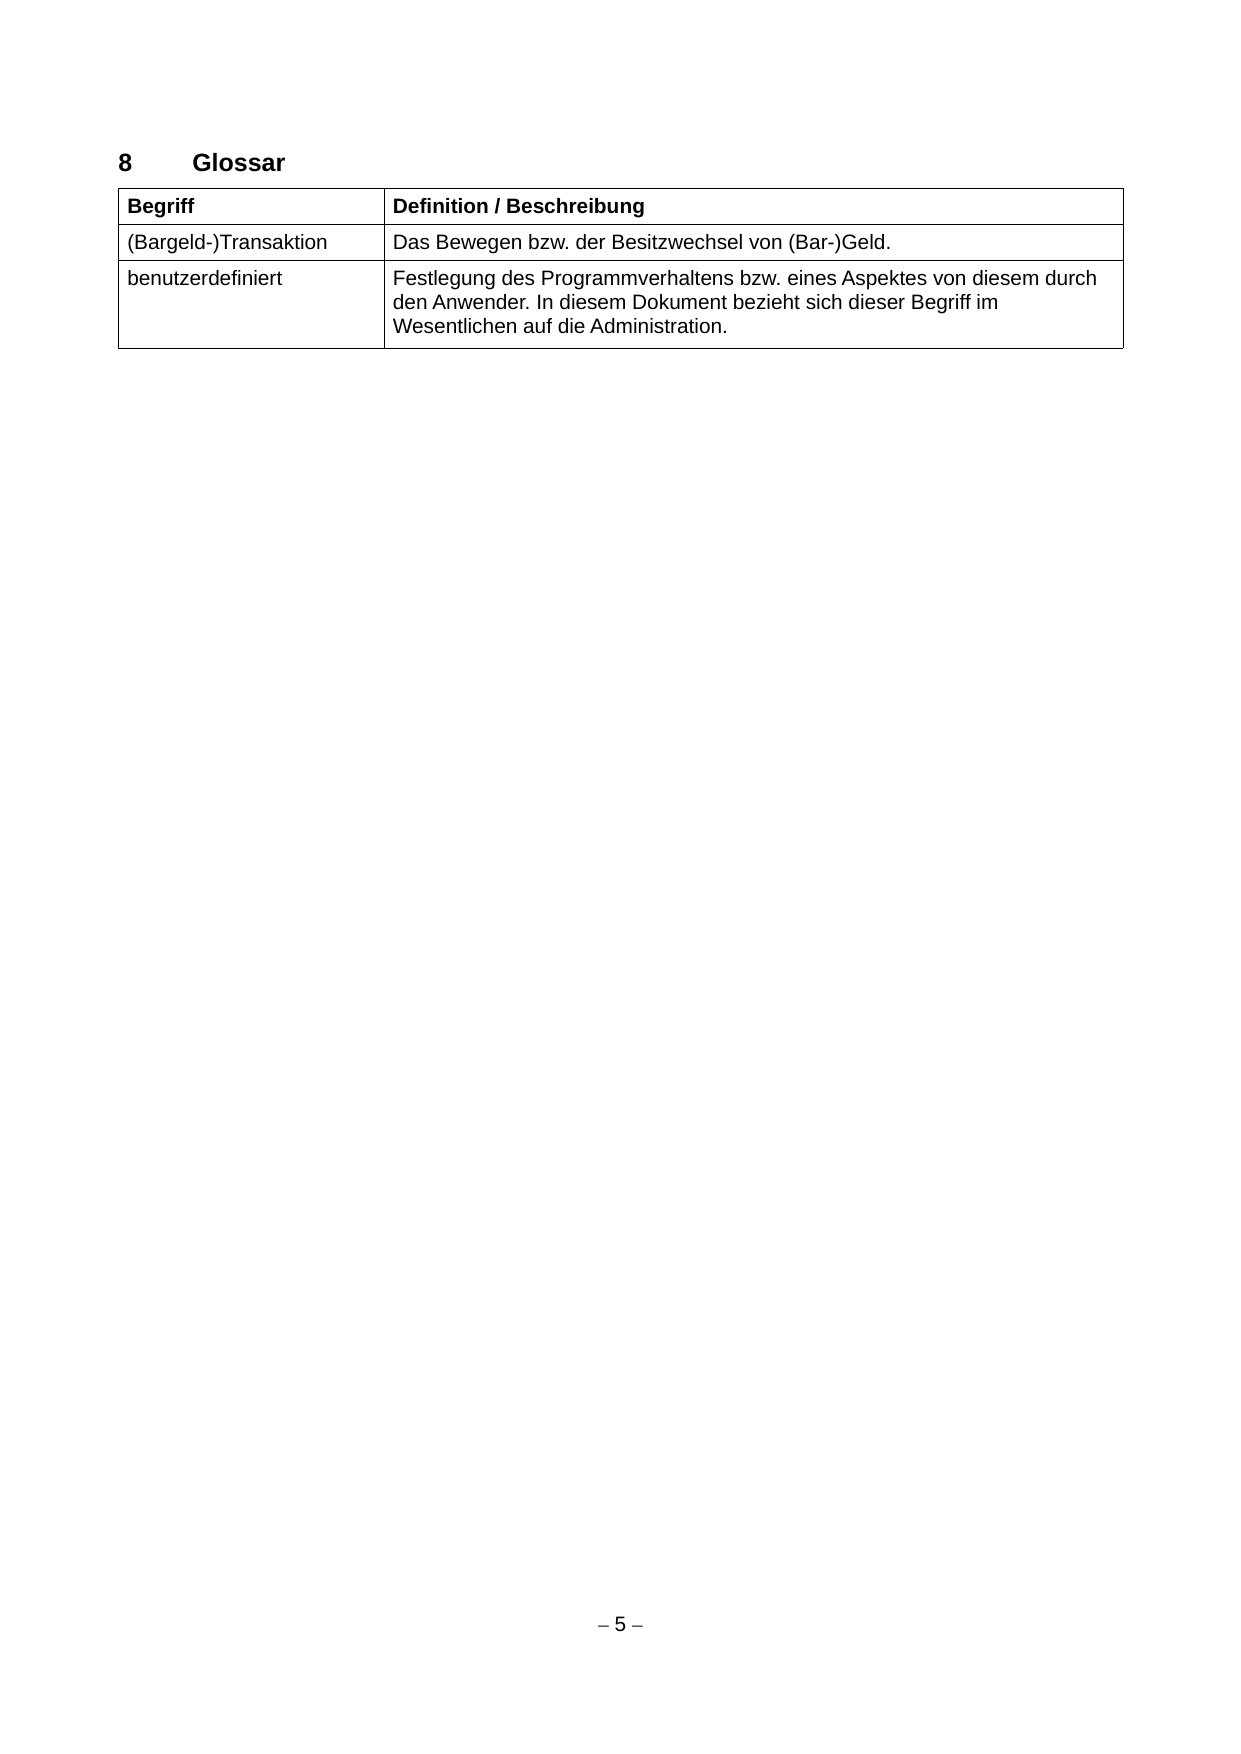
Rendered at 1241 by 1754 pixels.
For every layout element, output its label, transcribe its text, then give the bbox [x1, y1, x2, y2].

table_header Definition / Beschreibung [385, 189, 1123, 224]
table_cell Festlegung des Programmverhaltens bzw. eines Aspektes von diesem durch den Anwender. In diesem Dokument bezieht sich dieser Begriff im Wesentlichen auf die Administration. [385, 261, 1123, 347]
subtitle Glossar [118, 148, 1122, 176]
table_cell benutzerdefiniert [119, 261, 384, 347]
table_cell Das Bewegen bzw. der Besitzwechsel von (Bar-)Geld. [385, 225, 1123, 260]
table_header Begriff [119, 189, 384, 224]
table_cell (Bargeld-)Transaktion [119, 225, 384, 260]
